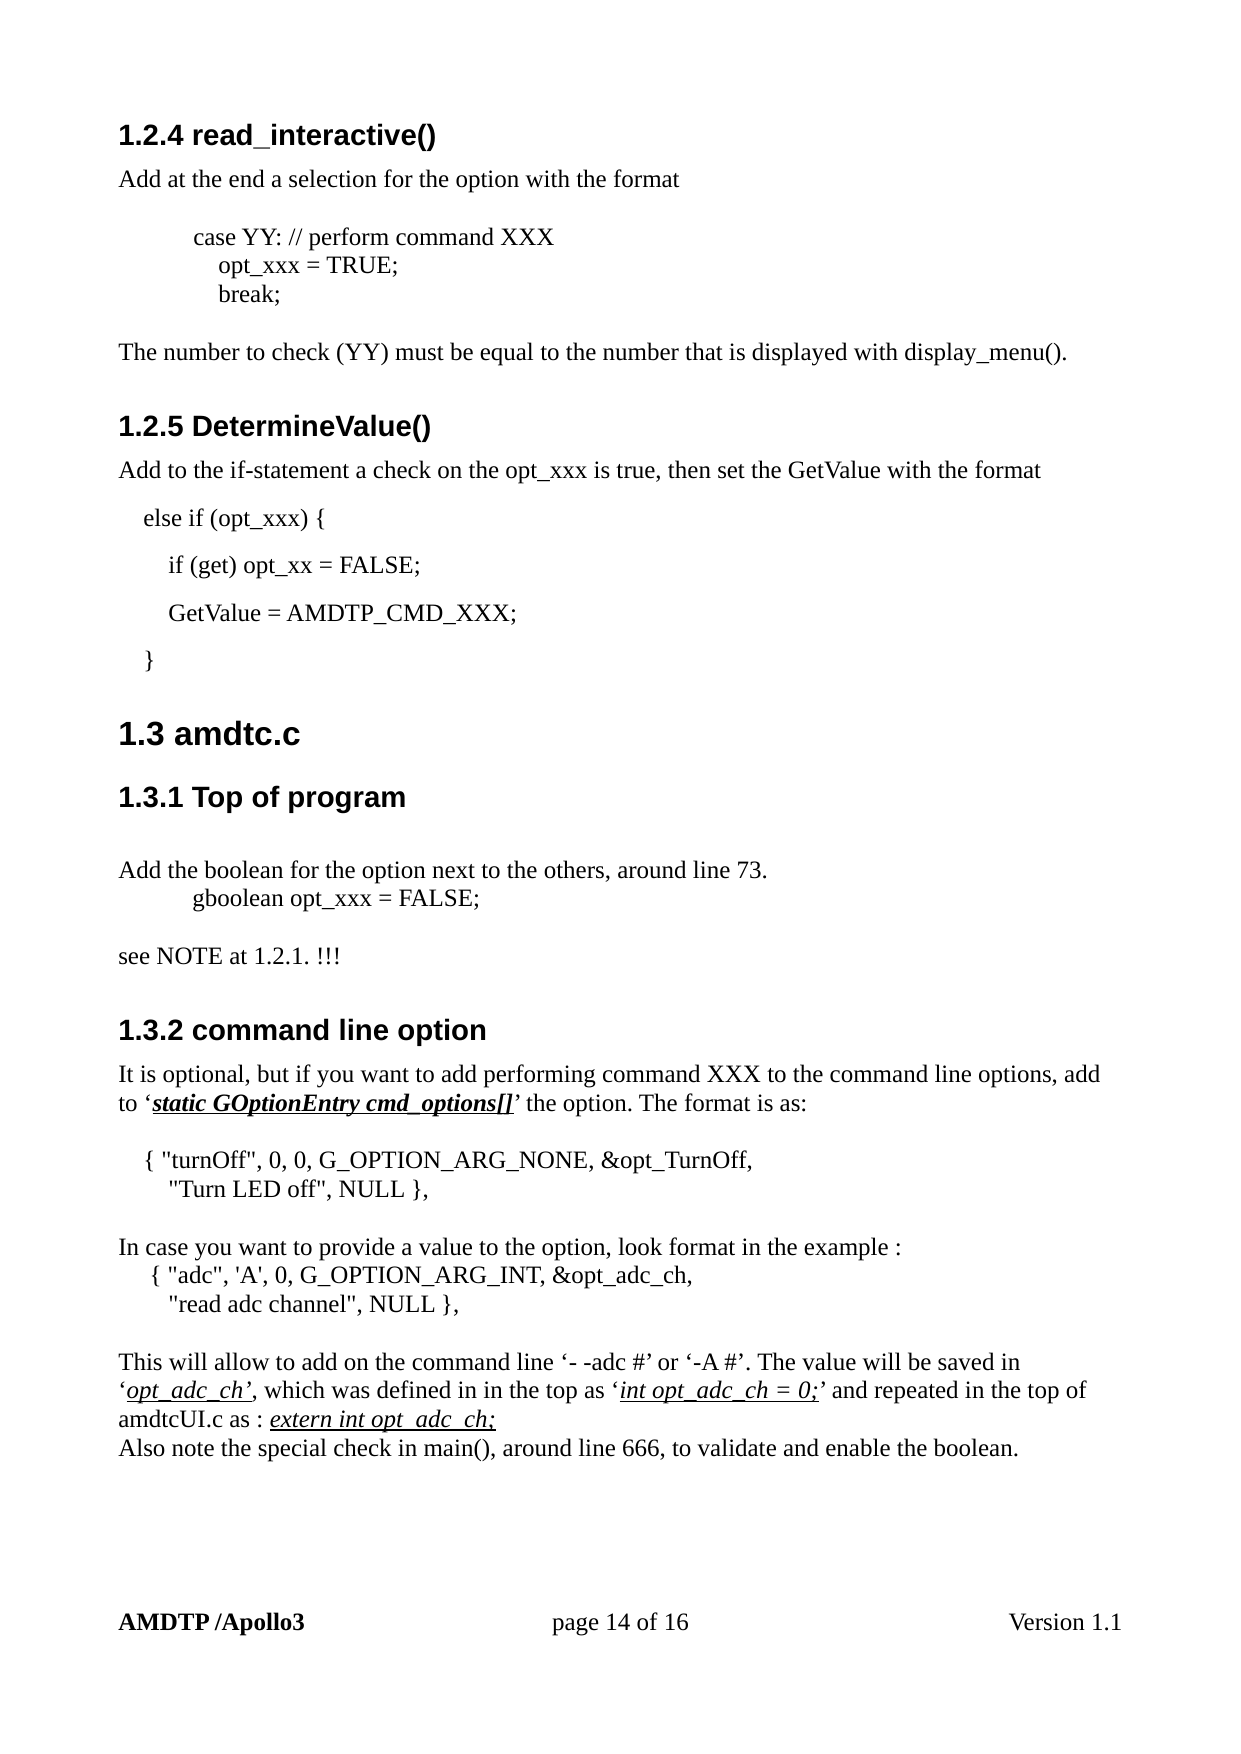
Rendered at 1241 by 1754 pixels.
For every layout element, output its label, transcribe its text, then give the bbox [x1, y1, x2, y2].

text opt_xxx = TRUE; [118, 251, 1122, 279]
text "Turn LED off", NULL }, [118, 1174, 1122, 1203]
text Also note the special check in main(), around line 666, to validate and enable the boolean. [118, 1433, 1122, 1462]
subtitle 1.3.2 command line option [118, 1013, 1122, 1047]
text if (get) opt_xx = FALSE; [118, 550, 1122, 579]
text break; [118, 279, 1122, 308]
text The number to check (YY) must be equal to the number that is displayed with display_menu(). [118, 337, 1122, 366]
text It is optional, but if you want to add performing command XXX to the command line options, add to ‘static GOptionEntry cmd_options[]’ the option. The format is as: [118, 1059, 1122, 1117]
text case YY: // perform command XXX [118, 222, 1122, 251]
subtitle 1.2.5 DetermineValue() [118, 409, 1122, 443]
text GetValue = AMDTP_CMD_XXX; [118, 598, 1122, 627]
text { "turnOff", 0, 0, G_OPTION_ARG_NONE, &opt_TurnOff, [118, 1146, 1122, 1174]
subtitle 1.2.4 read_interactive() [118, 118, 1122, 152]
text In case you want to provide a value to the option, look format in the example : [118, 1232, 1122, 1261]
subtitle 1.3 amdtc.c [118, 714, 1122, 753]
text else if (opt_xxx) { [118, 503, 1122, 532]
text } [118, 646, 1122, 674]
text Add to the if-statement a check on the opt_xxx is true, then set the GetValue with the format [118, 455, 1122, 484]
text This will allow to add on the command line ‘- -adc #’ or ‘-A #’. The value will be saved in ‘opt_adc_ch’, which was defined in in the top as ‘int opt_adc_ch = 0;’ and repeated in the top of amdtcUI.c as : extern int opt_adc_ch; [118, 1347, 1122, 1433]
text "read adc channel", NULL }, [118, 1289, 1122, 1318]
text gboolean opt_xxx = FALSE; [118, 883, 1122, 912]
subtitle 1.3.1 Top of program [118, 780, 1122, 813]
text { "adc", 'A', 0, G_OPTION_ARG_INT, &opt_adc_ch, [118, 1261, 1122, 1289]
text Add at the end a selection for the option with the format [118, 164, 1122, 193]
text Add the boolean for the option next to the others, around line 73. [118, 855, 1122, 883]
text see NOTE at 1.2.1. !!! [118, 941, 1122, 970]
